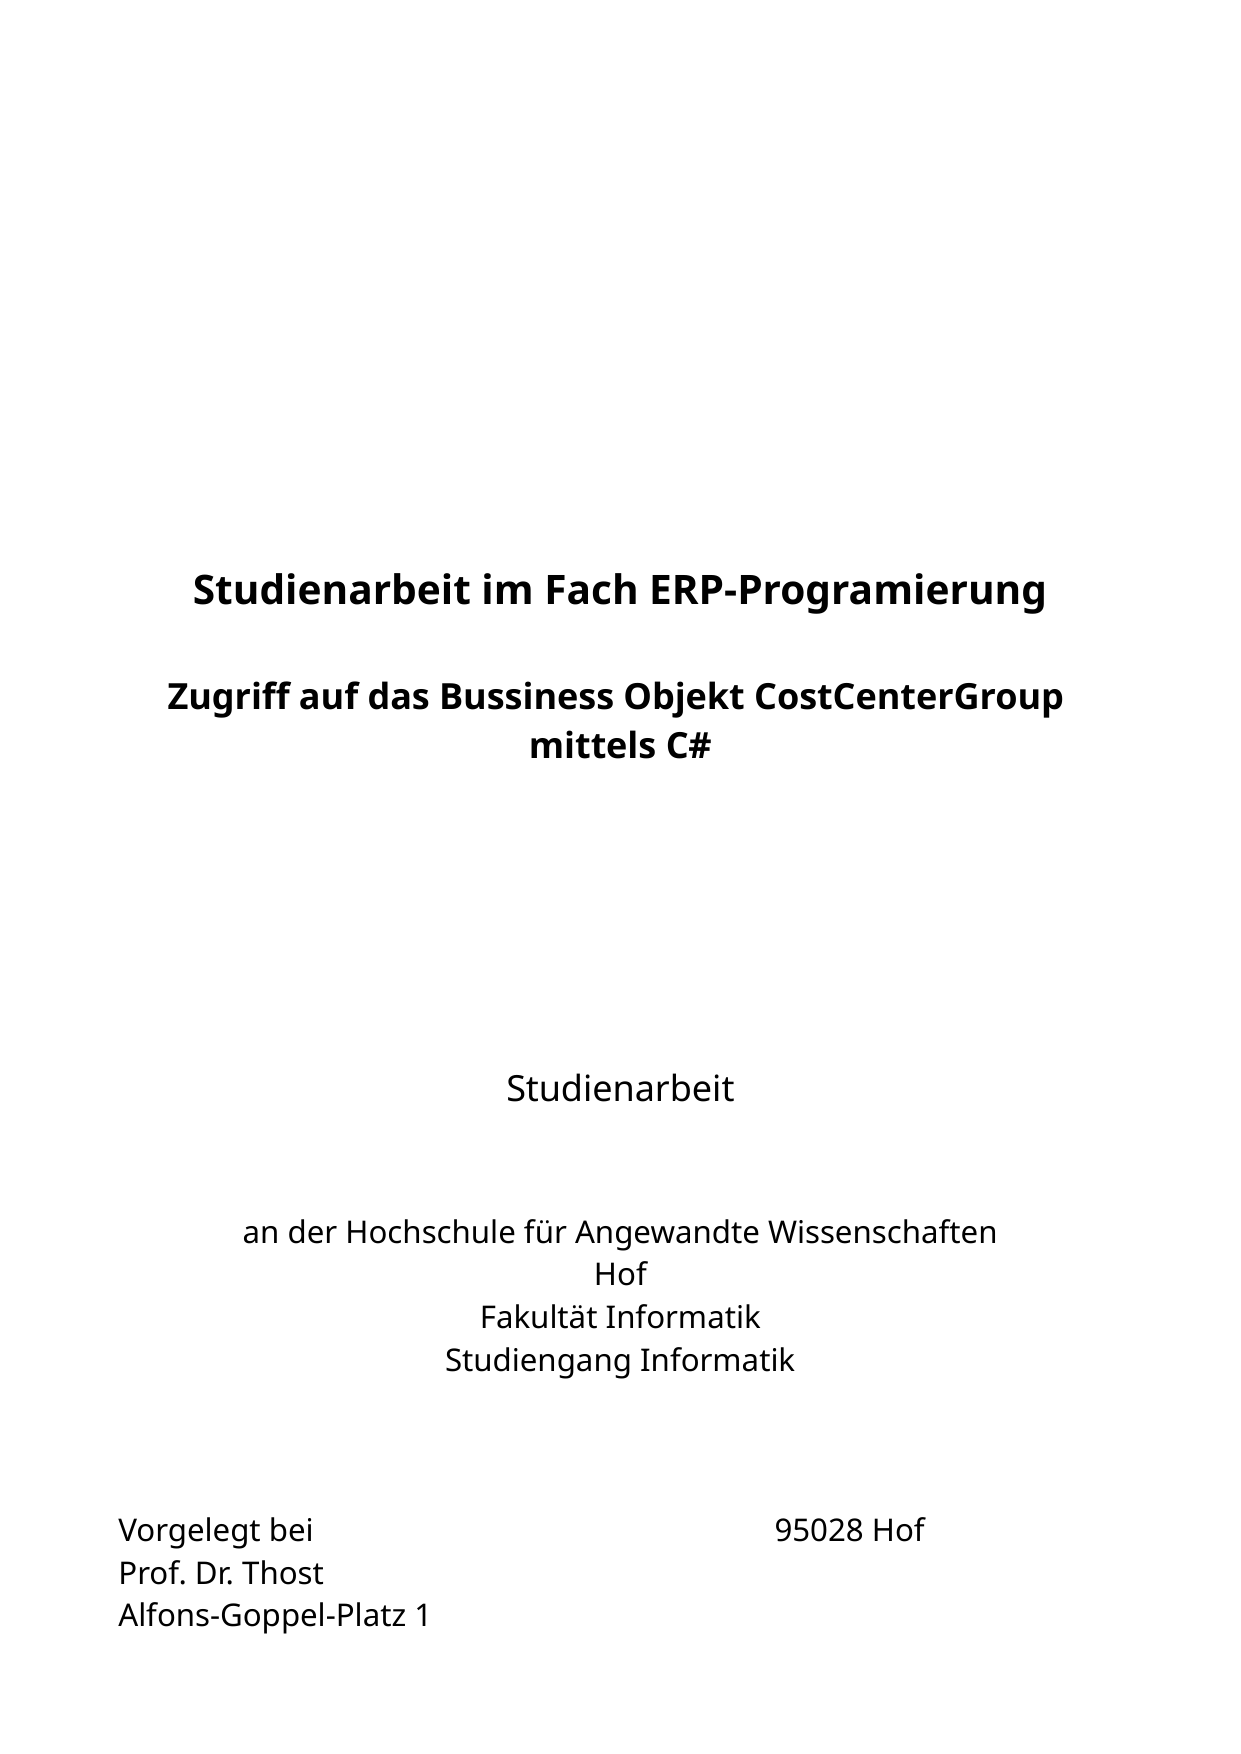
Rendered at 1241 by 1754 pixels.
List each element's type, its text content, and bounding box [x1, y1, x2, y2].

text Studienarbeit [118, 1063, 1122, 1112]
text an der Hochschule für Angewandte Wissenschaften [118, 1210, 1122, 1252]
text Hof [118, 1252, 1122, 1295]
text Prof. Dr. Thost [118, 1551, 774, 1593]
text Fakultät Informatik [118, 1295, 1122, 1338]
text Studiengang Informatik [118, 1338, 1122, 1380]
text Zugriff auf das Bussiness Objekt CostCenterGroup [118, 671, 1122, 720]
text Vorgelegt bei [118, 1508, 774, 1551]
text 95028 Hof [774, 1508, 1122, 1551]
text Studienarbeit im Fach ERP-Programierung [118, 561, 1122, 616]
text mittels C# [118, 720, 1122, 769]
text Alfons-Goppel-Platz 1 [118, 1593, 774, 1636]
